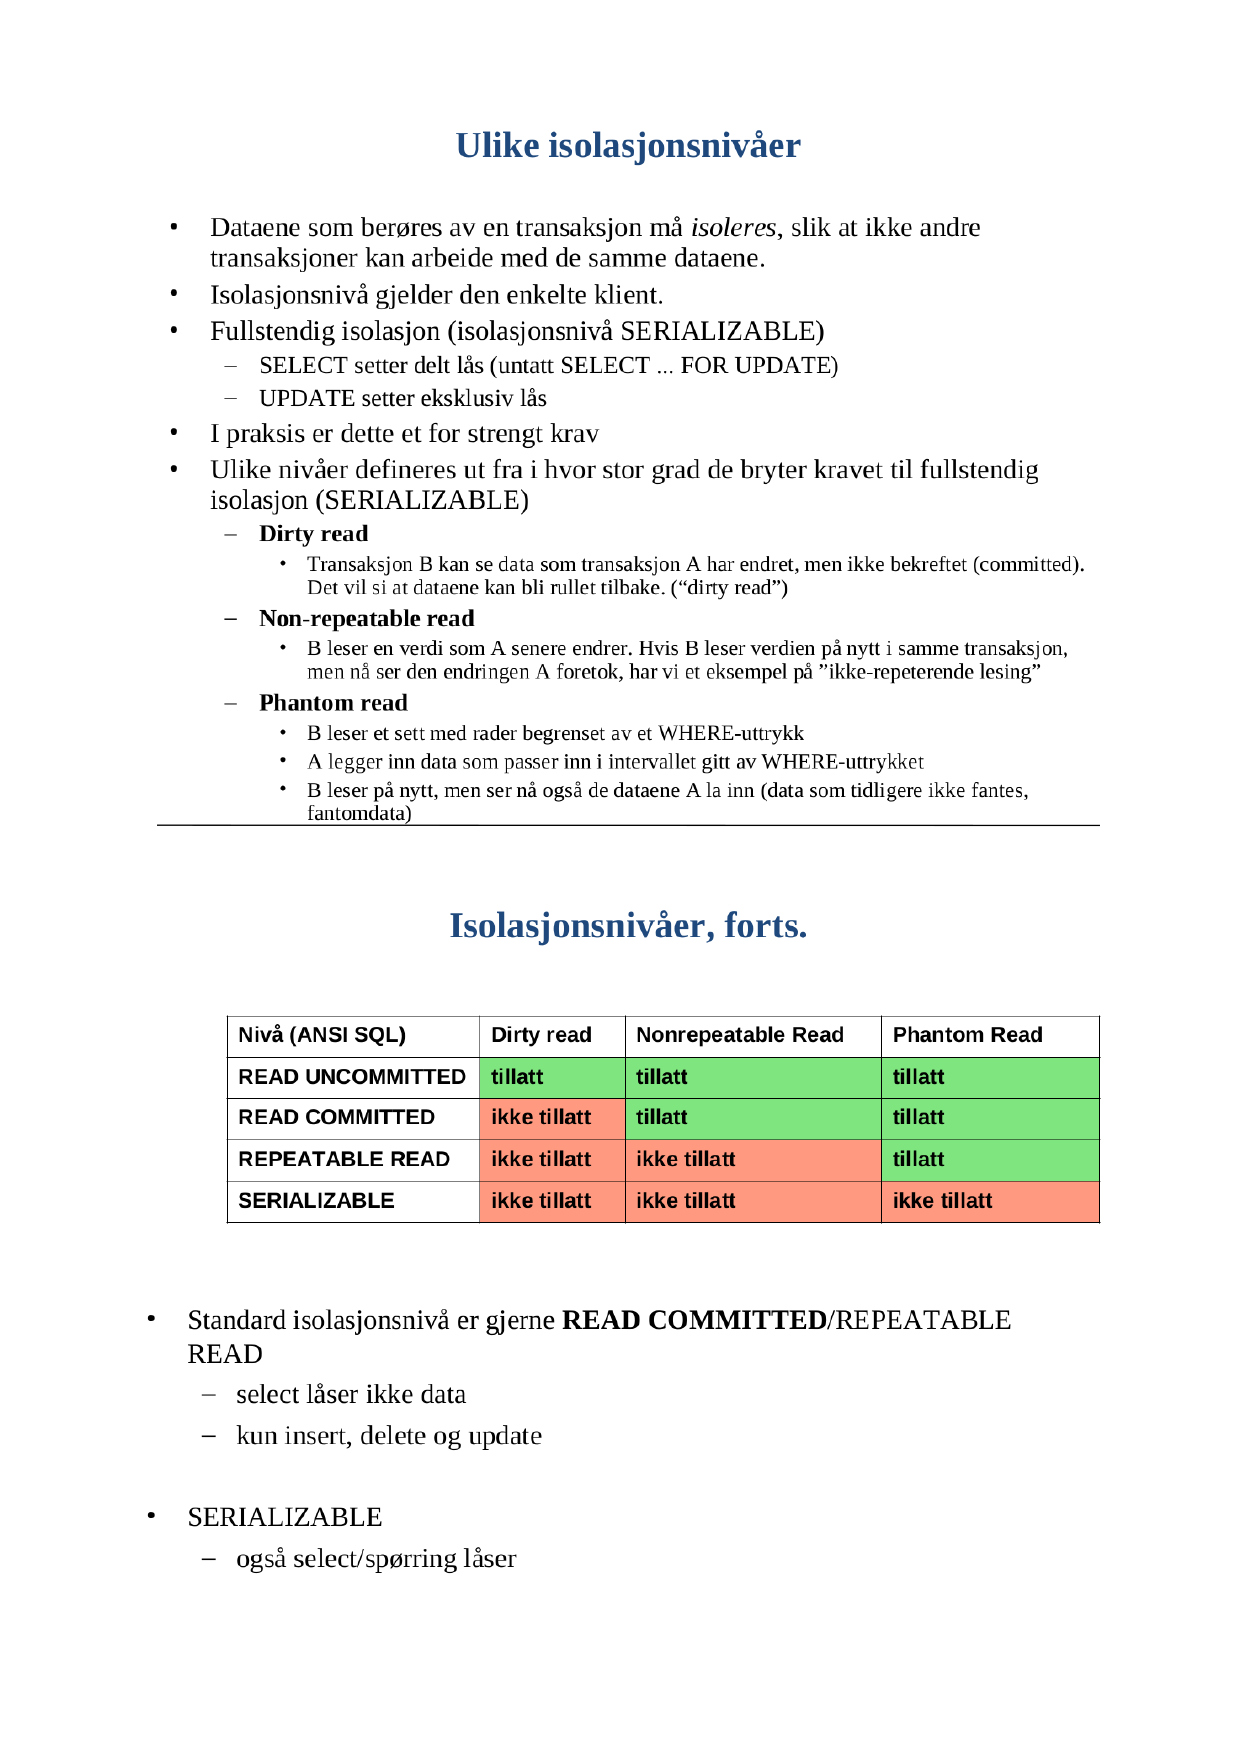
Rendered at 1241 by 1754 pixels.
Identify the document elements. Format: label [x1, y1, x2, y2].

picture [118, 118, 1123, 837]
picture [118, 894, 1123, 1614]
